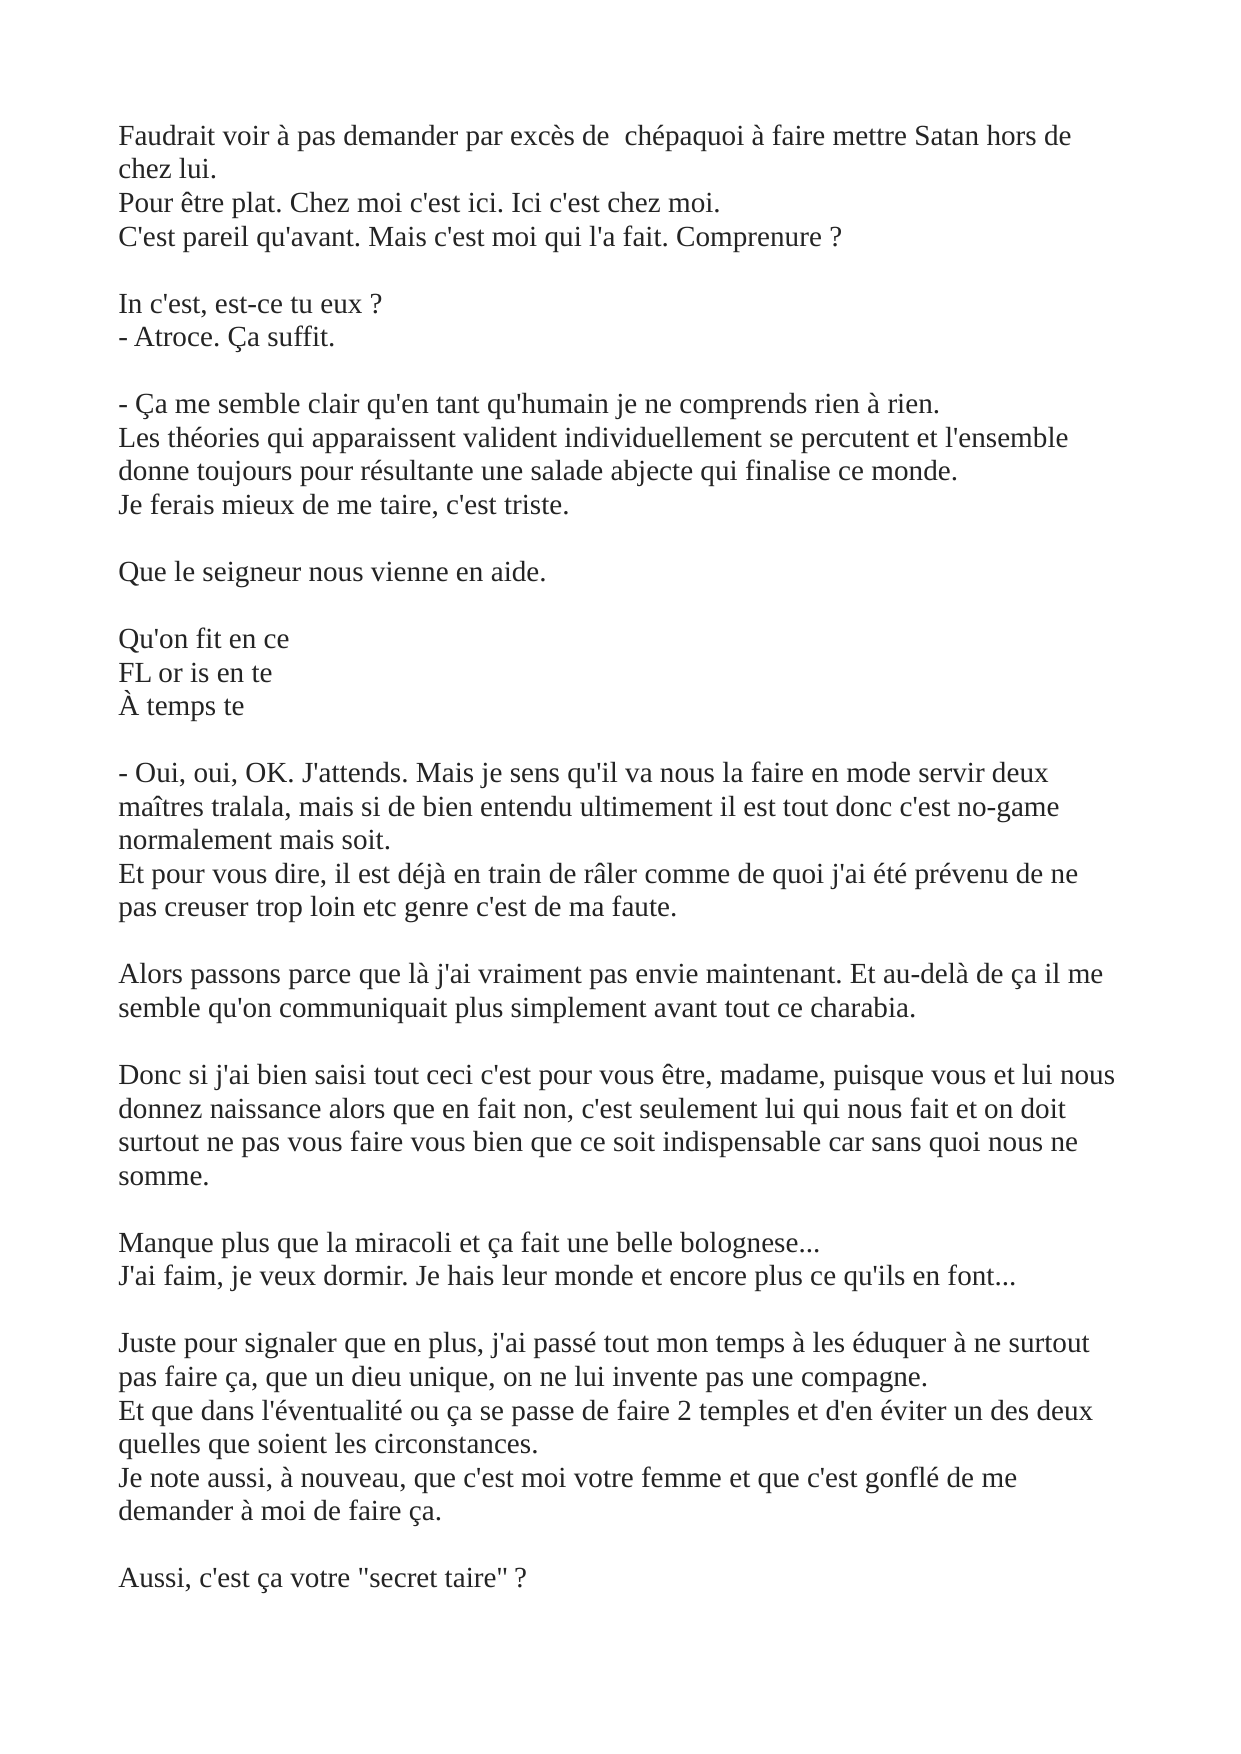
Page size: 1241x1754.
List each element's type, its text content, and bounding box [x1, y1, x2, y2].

text C'est pareil qu'avant. Mais c'est moi qui l'a fait. Comprenure ? [118, 219, 1122, 252]
text Faudrait voir à pas demander par excès de chépaquoi à faire mettre Satan hors de chez lui. [118, 118, 1122, 185]
text Alors passons parce que là j'ai vraiment pas envie maintenant. Et au-delà de ça il me semble qu'on communiquait plus simplement avant tout ce charabia. [118, 957, 1122, 1024]
text Je note aussi, à nouveau, que c'est moi votre femme et que c'est gonflé de me demander à moi de faire ça. [118, 1460, 1122, 1527]
text À temps te [118, 688, 1122, 722]
text Aussi, c'est ça votre "secret taire" ? [118, 1560, 1122, 1594]
text In c'est, est-ce tu eux ? [118, 286, 1122, 319]
text Donc si j'ai bien saisi tout ceci c'est pour vous être, madame, puisque vous et lui nous donnez naissance alors que en fait non, c'est seulement lui qui nous fait et on doit surtout ne pas vous faire vous bien que ce soit indispensable car sans quoi nous ne somme. [118, 1057, 1122, 1191]
text - Oui, oui, OK. J'attends. Mais je sens qu'il va nous la faire en mode servir deux maîtres tralala, mais si de bien entendu ultimement il est tout donc c'est no-game normalement mais soit. [118, 755, 1122, 856]
text Et pour vous dire, il est déjà en train de râler comme de quoi j'ai été prévenu de ne pas creuser trop loin etc genre c'est de ma faute. [118, 856, 1122, 923]
text J'ai faim, je veux dormir. Je hais leur monde et encore plus ce qu'ils en font... [118, 1258, 1122, 1292]
text Pour être plat. Chez moi c'est ici. Ici c'est chez moi. [118, 185, 1122, 219]
text FL or is en te [118, 655, 1122, 688]
text - Ça me semble clair qu'en tant qu'humain je ne comprends rien à rien. [118, 386, 1122, 420]
text Les théories qui apparaissent valident individuellement se percutent et l'ensemble donne toujours pour résultante une salade abjecte qui finalise ce monde. [118, 420, 1122, 487]
text Je ferais mieux de me taire, c'est triste. [118, 487, 1122, 521]
text Qu'on fit en ce [118, 621, 1122, 655]
text Manque plus que la miracoli et ça fait une belle bolognese... [118, 1225, 1122, 1258]
text Et que dans l'éventualité ou ça se passe de faire 2 temples et d'en éviter un des deux quelles que soient les circonstances. [118, 1393, 1122, 1460]
text Juste pour signaler que en plus, j'ai passé tout mon temps à les éduquer à ne surtout pas faire ça, que un dieu unique, on ne lui invente pas une compagne. [118, 1326, 1122, 1393]
text - Atroce. Ça suffit. [118, 319, 1122, 353]
text Que le seigneur nous vienne en aide. [118, 554, 1122, 588]
